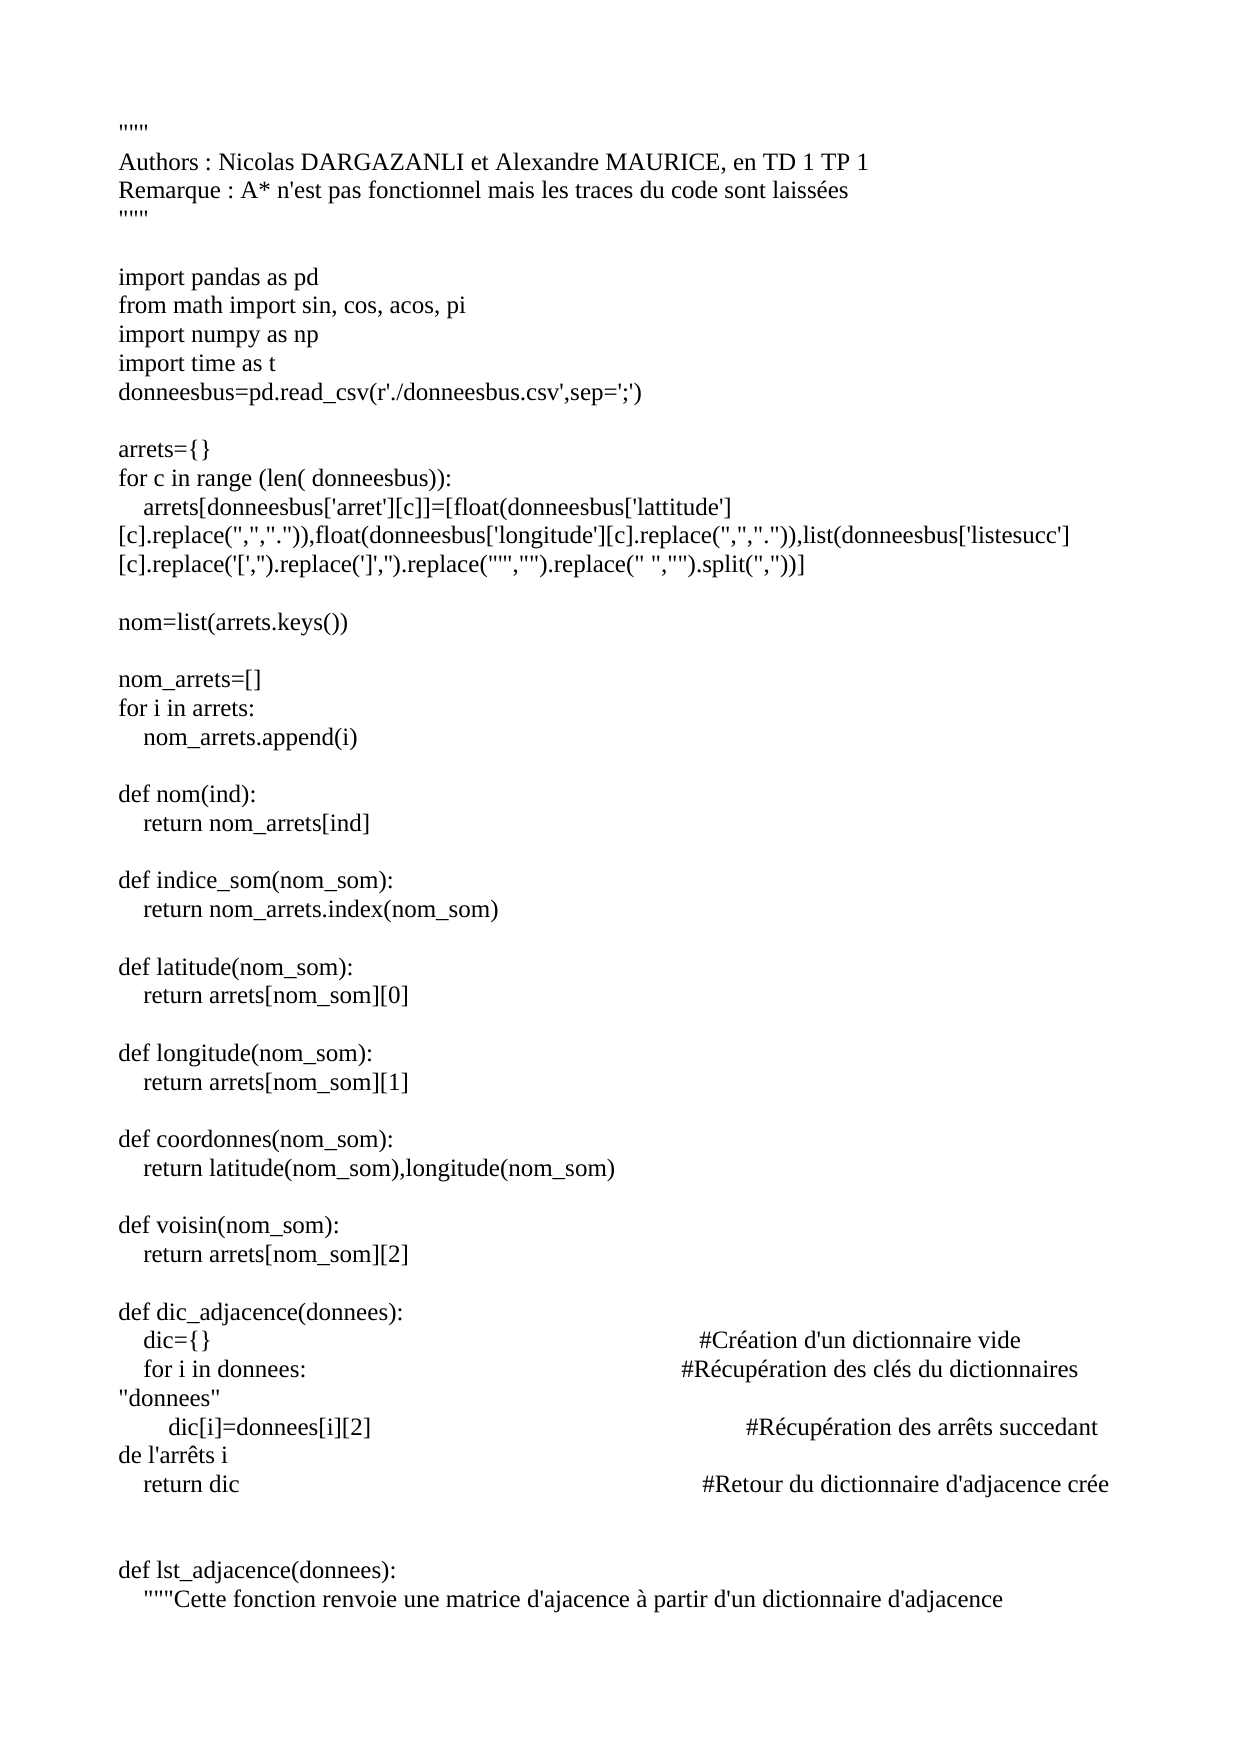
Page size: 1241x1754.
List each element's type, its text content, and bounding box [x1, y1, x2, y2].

text def longitude(nom_som): [118, 1038, 1122, 1067]
text for i in arrets: [118, 693, 1122, 722]
text def dic_adjacence(donnees): [118, 1297, 1122, 1326]
text return nom_arrets.index(nom_som) [118, 894, 1122, 923]
text dic[i]=donnees[i][2] #Récupération des arrêts succedant de l'arrêts i [118, 1412, 1122, 1469]
text return dic #Retour du dictionnaire d'adjacence crée [118, 1469, 1122, 1498]
text arrets[donneesbus['arret'][c]]=[float(donneesbus['lattitude'][c].replace(",",".")),float(donneesbus['longitude'][c].replace(",",".")),list(donneesbus['listesucc'][c].replace('[','').replace(']','').replace("'","").replace(" ","").split(","))] [118, 492, 1122, 578]
text import pandas as pd [118, 262, 1122, 291]
text arrets={} [118, 434, 1122, 463]
text return latitude(nom_som),longitude(nom_som) [118, 1153, 1122, 1182]
text def coordonnes(nom_som): [118, 1124, 1122, 1153]
text for c in range (len( donneesbus)): [118, 463, 1122, 492]
text from math import sin, cos, acos, pi [118, 291, 1122, 319]
text nom_arrets=[] [118, 664, 1122, 693]
text def indice_som(nom_som): [118, 866, 1122, 894]
text def nom(ind): [118, 779, 1122, 808]
text """ [118, 118, 1122, 147]
text dic={} #Création d'un dictionnaire vide [118, 1326, 1122, 1354]
text import time as t [118, 348, 1122, 377]
text return arrets[nom_som][1] [118, 1067, 1122, 1096]
text """ [118, 204, 1122, 233]
text """Cette fonction renvoie une matrice d'ajacence à partir d'un dictionnaire d'adjacence [118, 1584, 1122, 1613]
text def lst_adjacence(donnees): [118, 1556, 1122, 1584]
text return arrets[nom_som][0] [118, 981, 1122, 1009]
text donneesbus=pd.read_csv(r'./donneesbus.csv',sep=';') [118, 377, 1122, 406]
text return arrets[nom_som][2] [118, 1239, 1122, 1268]
text def latitude(nom_som): [118, 952, 1122, 981]
text Authors : Nicolas DARGAZANLI et Alexandre MAURICE, en TD 1 TP 1 [118, 147, 1122, 176]
text nom_arrets.append(i) [118, 722, 1122, 751]
text Remarque : A* n'est pas fonctionnel mais les traces du code sont laissées [118, 176, 1122, 204]
text def voisin(nom_som): [118, 1211, 1122, 1239]
text for i in donnees: #Récupération des clés du dictionnaires "donnees" [118, 1354, 1122, 1412]
text nom=list(arrets.keys()) [118, 607, 1122, 636]
text import numpy as np [118, 319, 1122, 348]
text return nom_arrets[ind] [118, 808, 1122, 837]
